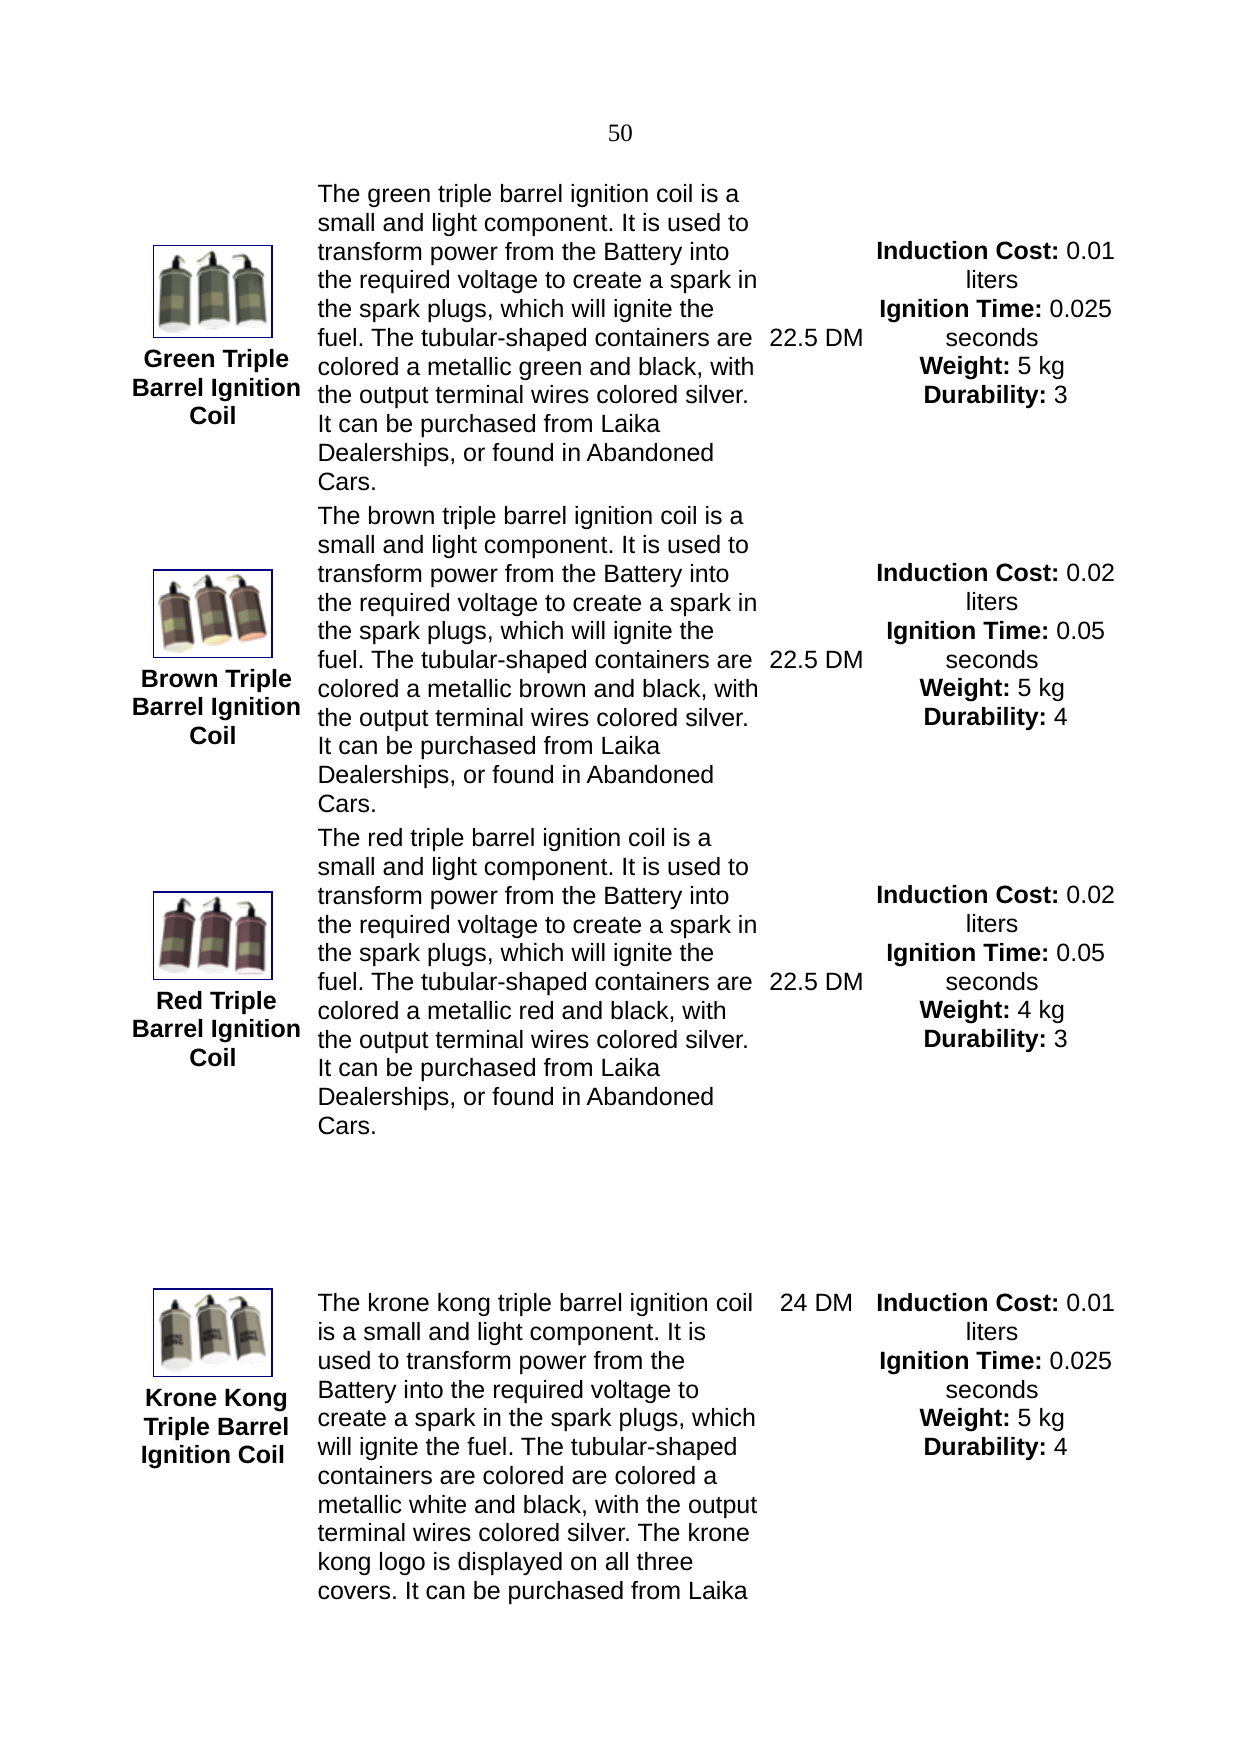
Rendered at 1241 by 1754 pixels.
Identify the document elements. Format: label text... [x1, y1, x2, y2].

table_header The green triple barrel ignition coil is a small and light component. It is used to transform power from the Battery into the required voltage to create a spark in the spark plugs, which will ignite the fuel. The tubular-shaped containers are colored a metallic green and black, with the output terminal wires colored silver. It can be purchased from Laika Dealerships, or found in Abandoned Cars. [314, 176, 764, 498]
table_header 22.5 DM [764, 176, 868, 498]
table_header Induction Cost: 0.01 liters Ignition Time: 0.025 seconds Weight: 5 kg Durability: 3 [868, 176, 1123, 498]
picture [154, 1290, 271, 1376]
picture [154, 246, 271, 337]
table_cell 22.5 DM [764, 821, 868, 1143]
table_header The krone kong triple barrel ignition coil is a small and light component. It is used to transform power from the Battery into the required voltage to create a spark in the spark plugs, which will ignite the fuel. The tubular-shaped containers are colored are colored a metallic white and black, with the output terminal wires colored silver. The krone kong logo is displayed on all three covers. It can be purchased from Laika [314, 1285, 764, 1607]
table_header Green Triple Barrel Ignition Coil [118, 176, 314, 498]
table_cell 22.5 DM [764, 499, 868, 821]
table_cell Induction Cost: 0.02 liters Ignition Time: 0.05 seconds Weight: 5 kg Durability: 4 [868, 499, 1123, 821]
table_header Induction Cost: 0.01 liters Ignition Time: 0.025 seconds Weight: 5 kg Durability: 4 [868, 1285, 1123, 1607]
table_header Krone Kong Triple Barrel Ignition Coil [118, 1285, 314, 1607]
table_cell The brown triple barrel ignition coil is a small and light component. It is used to transform power from the Battery into the required voltage to create a spark in the spark plugs, which will ignite the fuel. The tubular-shaped containers are colored a metallic brown and black, with the output terminal wires colored silver. It can be purchased from Laika Dealerships, or found in Abandoned Cars. [314, 499, 764, 821]
picture [154, 571, 271, 657]
table_cell Brown Triple Barrel Ignition Coil [118, 499, 314, 821]
table_cell Induction Cost: 0.02 liters Ignition Time: 0.05 seconds Weight: 4 kg Durability: 3 [868, 821, 1123, 1143]
table_header 24 DM [764, 1285, 868, 1607]
table_cell The red triple barrel ignition coil is a small and light component. It is used to transform power from the Battery into the required voltage to create a spark in the spark plugs, which will ignite the fuel. The tubular-shaped containers are colored a metallic red and black, with the output terminal wires colored silver. It can be purchased from Laika Dealerships, or found in Abandoned Cars. [314, 821, 764, 1143]
picture [154, 893, 271, 979]
table_cell Red Triple Barrel Ignition Coil [118, 821, 314, 1143]
